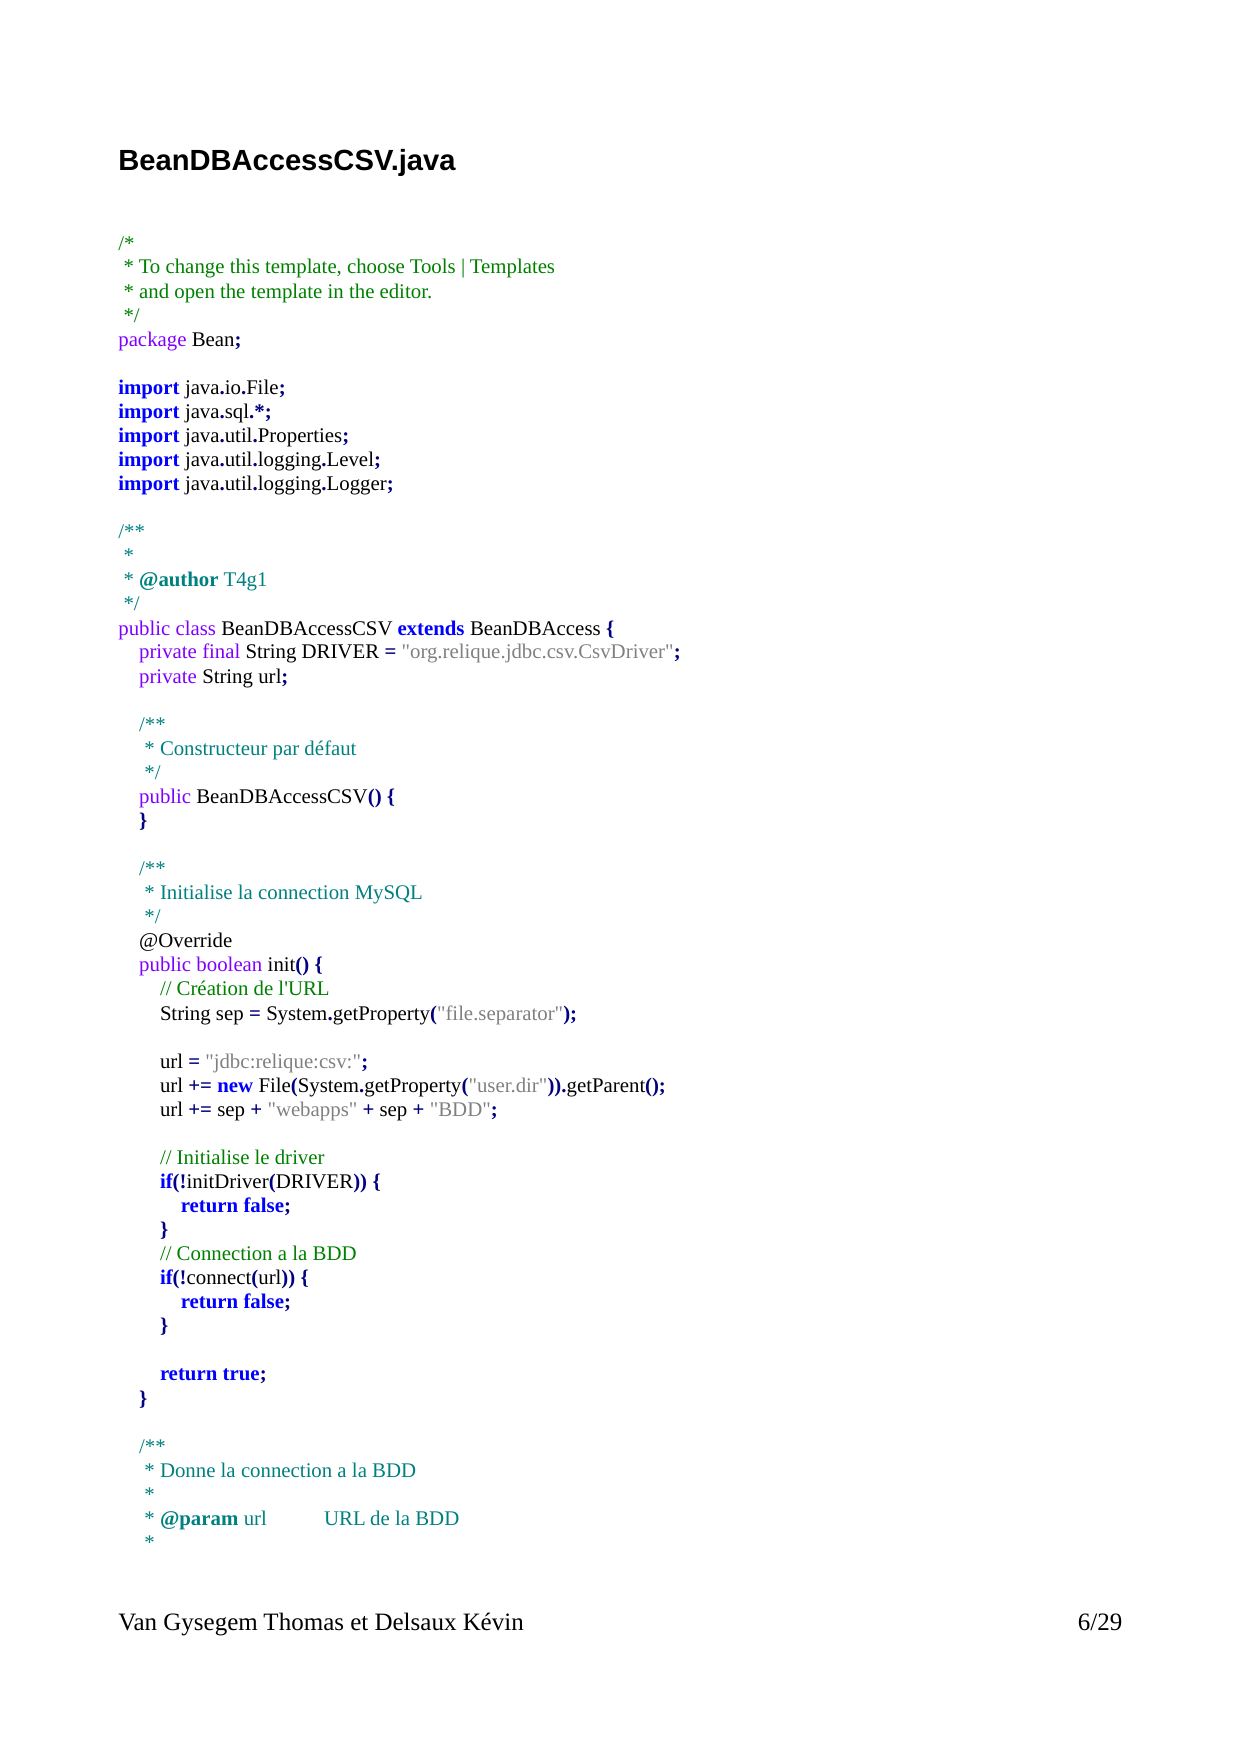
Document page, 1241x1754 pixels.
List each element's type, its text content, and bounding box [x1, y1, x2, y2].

text if(!connect(url)) { [118, 1265, 1122, 1289]
text */ [118, 303, 1122, 327]
text // Connection a la BDD [118, 1241, 1122, 1265]
text import java.util.logging.Level; [118, 447, 1122, 471]
text return true; [118, 1361, 1122, 1385]
text /* [118, 230, 1122, 254]
text url += new File(System.getProperty("user.dir")).getParent(); [118, 1073, 1122, 1097]
text if(!initDriver(DRIVER)) { [118, 1169, 1122, 1193]
text } [118, 1385, 1122, 1409]
text @Override [118, 928, 1122, 952]
text } [118, 808, 1122, 832]
text /** [118, 1433, 1122, 1458]
text private String url; [118, 663, 1122, 688]
text */ [118, 760, 1122, 784]
text * [118, 543, 1122, 567]
subtitle BeanDBAccessCSV.java [118, 143, 1122, 177]
text } [118, 1313, 1122, 1337]
text private final String DRIVER = "org.relique.jdbc.csv.CsvDriver"; [118, 639, 1122, 663]
text import java.util.Properties; [118, 423, 1122, 447]
text // Création de l'URL [118, 976, 1122, 1000]
text */ [118, 591, 1122, 615]
text return false; [118, 1289, 1122, 1313]
text return false; [118, 1193, 1122, 1217]
text public boolean init() { [118, 952, 1122, 976]
text package Bean; [118, 327, 1122, 351]
text * To change this template, choose Tools | Templates [118, 254, 1122, 278]
text url = "jdbc:relique:csv:"; [118, 1048, 1122, 1073]
text * Initialise la connection MySQL [118, 880, 1122, 904]
text public BeanDBAccessCSV() { [118, 784, 1122, 808]
text import java.io.File; [118, 375, 1122, 399]
text // Initialise le driver [118, 1145, 1122, 1169]
text /** [118, 712, 1122, 736]
text import java.sql.*; [118, 399, 1122, 423]
text * Constructeur par défaut [118, 736, 1122, 760]
text * [118, 1482, 1122, 1506]
text url += sep + "webapps" + sep + "BDD"; [118, 1097, 1122, 1121]
text * [118, 1530, 1122, 1554]
text import java.util.logging.Logger; [118, 471, 1122, 495]
text */ [118, 904, 1122, 928]
text * and open the template in the editor. [118, 278, 1122, 303]
text /** [118, 519, 1122, 543]
text public class BeanDBAccessCSV extends BeanDBAccess { [118, 615, 1122, 639]
text * @author T4g1 [118, 567, 1122, 591]
text * Donne la connection a la BDD [118, 1458, 1122, 1482]
text * @param url URL de la BDD [118, 1506, 1122, 1530]
text String sep = System.getProperty("file.separator"); [118, 1000, 1122, 1024]
text } [118, 1217, 1122, 1241]
text /** [118, 856, 1122, 880]
